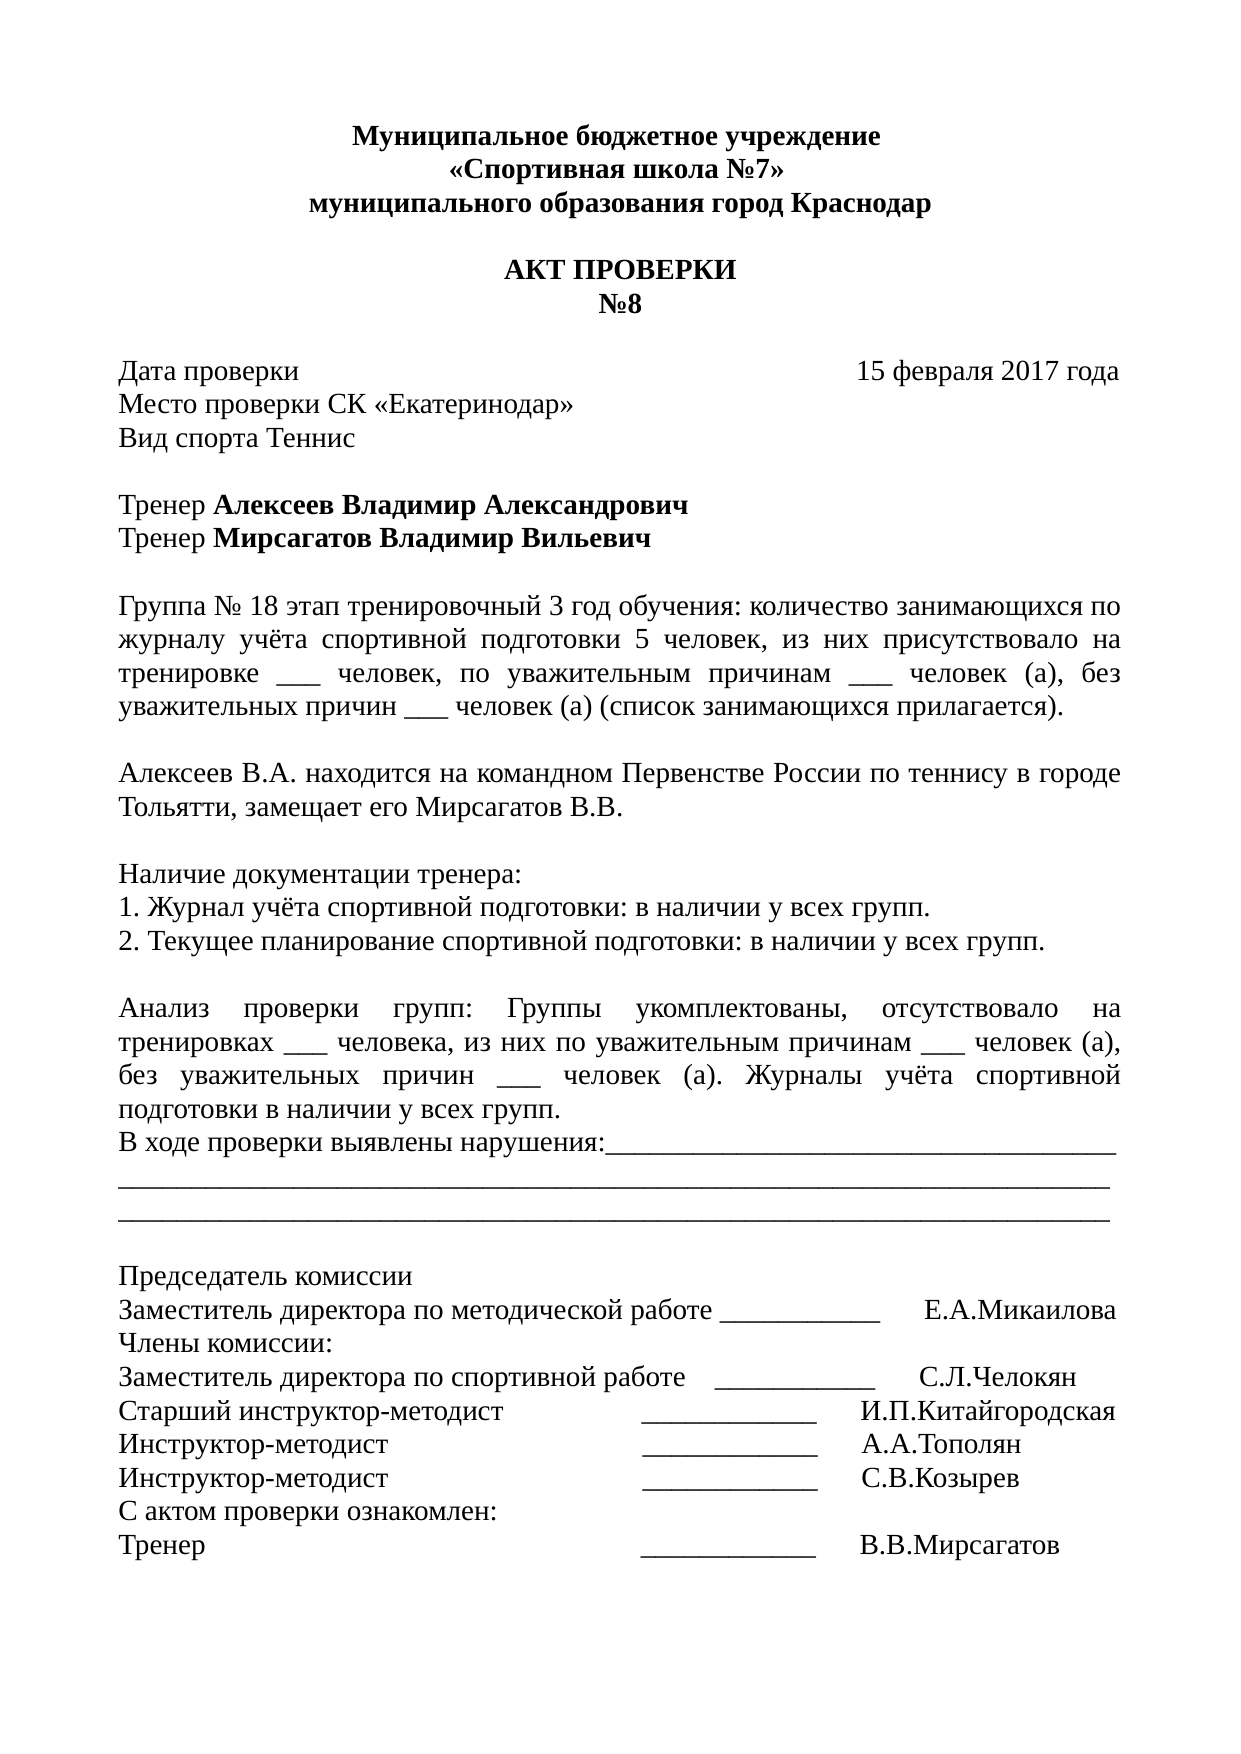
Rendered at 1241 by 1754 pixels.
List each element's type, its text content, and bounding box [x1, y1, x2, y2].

text Алексеев В.А. находится на командном Первенстве России по теннису в городе Тольятти, замещает его Мирсагатов В.В. [118, 755, 1122, 822]
text Место проверки СК «Екатеринодар» [118, 386, 1122, 420]
text Вид спорта Теннис [118, 420, 1122, 453]
text С актом проверки ознакомлен: [118, 1493, 1122, 1527]
text Муниципальное бюджетное учреждение «Спортивная школа №7» муниципального образования город Краснодар [118, 118, 1122, 219]
text Заместитель директора по спортивной работе ___________ С.Л.Челокян [118, 1359, 1122, 1393]
text 2. Текущее планирование спортивной подготовки: в наличии у всех групп. [118, 923, 1122, 957]
text ____________________________________________________________________ [118, 1158, 1122, 1191]
text №8 [118, 286, 1122, 319]
text Тренер ____________ В.В.Мирсагатов [118, 1527, 1122, 1560]
text Члены комиссии: [118, 1326, 1122, 1359]
text Группа № 18 этап тренировочный 3 год обучения: количество занимающихся по журналу учёта спортивной подготовки 5 человек, из них присутствовало на тренировке ___ человек, по уважительным причинам ___ человек (а), без уважительных причин ___ человек (а) (список занимающихся прилагается). [118, 588, 1122, 722]
text Инструктор-методист ____________ С.В.Козырев [118, 1460, 1122, 1493]
text Председатель комиссии [118, 1258, 1122, 1292]
text Тренер Алексеев Владимир Александрович [118, 487, 1122, 521]
text Инструктор-методист ____________ А.А.Тополян [118, 1426, 1122, 1460]
text Наличие документации тренера: [118, 856, 1122, 889]
text Анализ проверки групп: Группы укомплектованы, отсутствовало на тренировках ___ человека, из них по уважительным причинам ___ человек (а), без уважительных причин ___ человек (а). Журналы учёта спортивной подготовки в наличии у всех групп. [118, 990, 1122, 1124]
text АКТ ПРОВЕРКИ [118, 252, 1122, 286]
text Старший инструктор-методист ____________ И.П.Китайгородская [118, 1393, 1122, 1426]
text ____________________________________________________________________ [118, 1191, 1122, 1225]
text 1. Журнал учёта спортивной подготовки: в наличии у всех групп. [118, 889, 1122, 923]
text В ходе проверки выявлены нарушения:___________________________________ [118, 1124, 1122, 1158]
text Тренер Мирсагатов Владимир Вильевич [118, 521, 1122, 554]
text Заместитель директора по методической работе ___________ Е.А.Микаилова [118, 1292, 1122, 1326]
text Дата проверки 15 февраля 2017 года [118, 353, 1122, 386]
